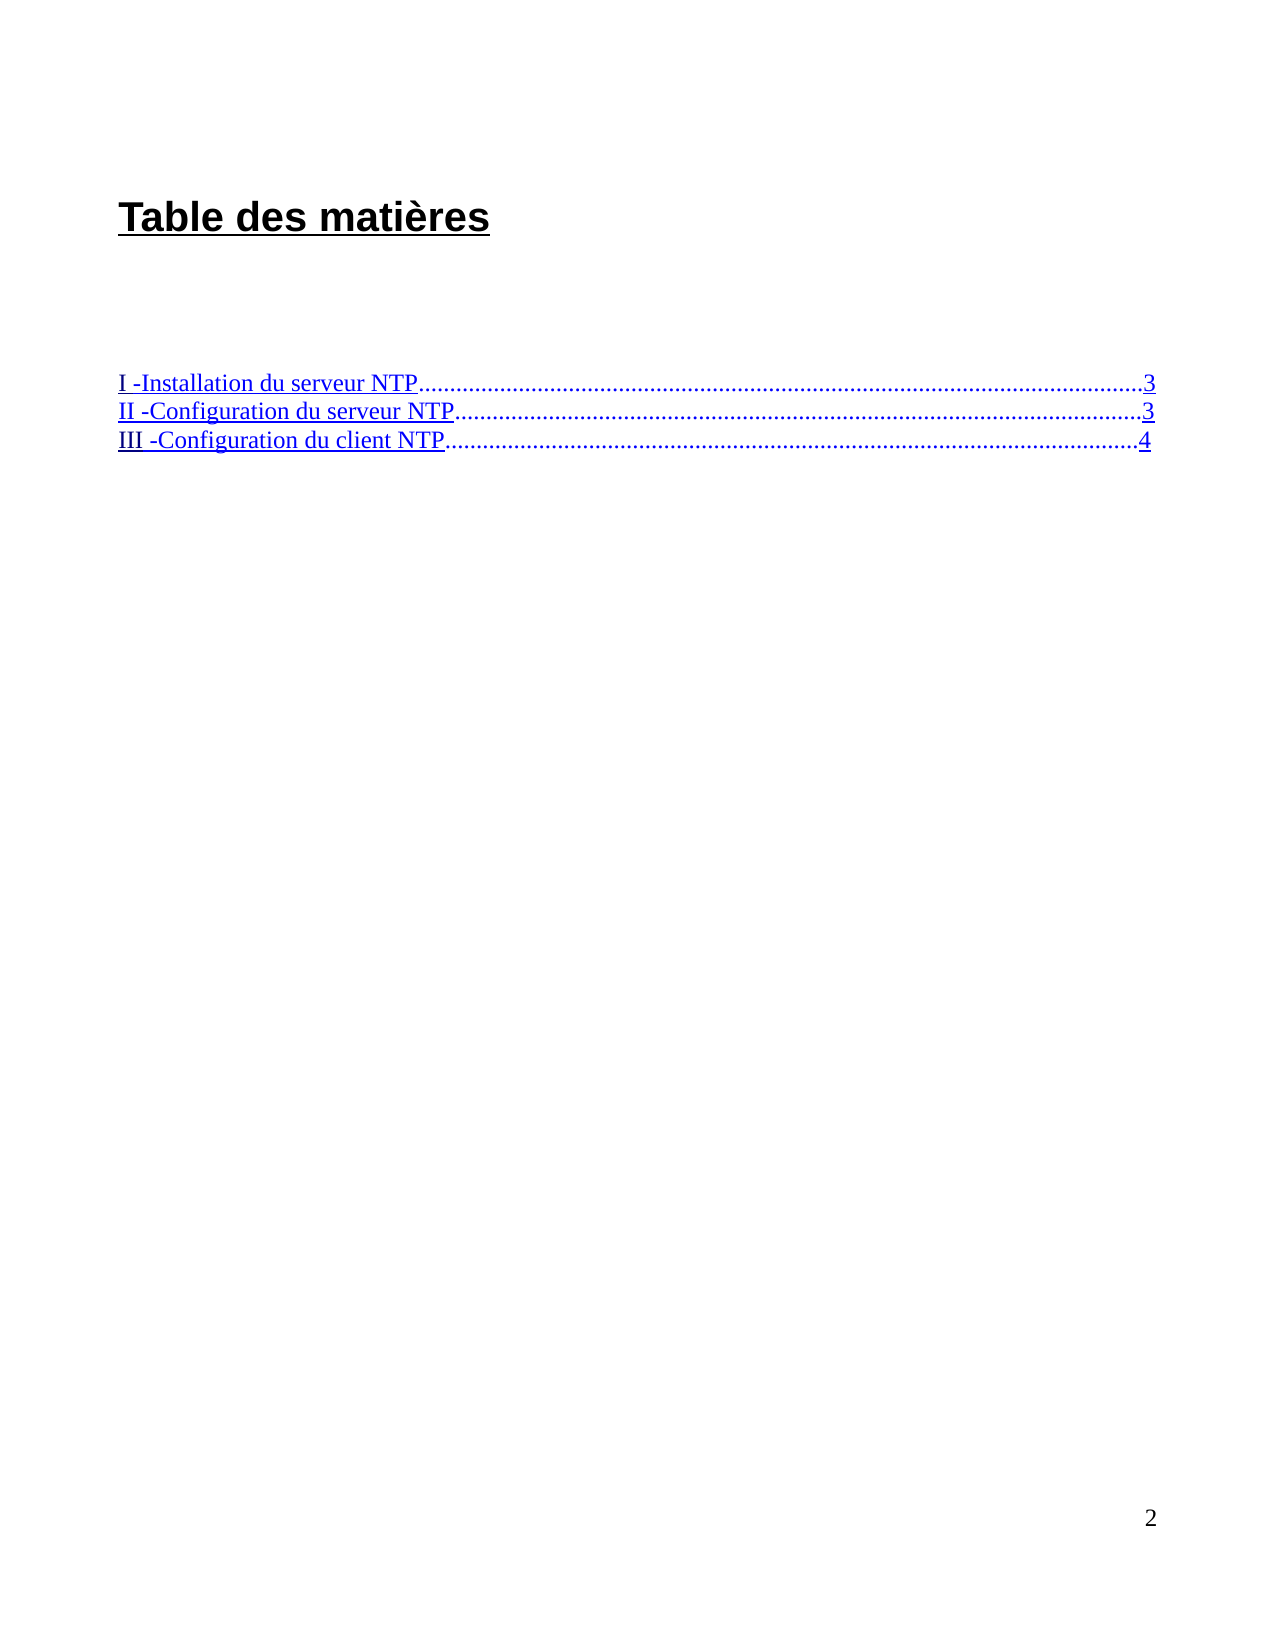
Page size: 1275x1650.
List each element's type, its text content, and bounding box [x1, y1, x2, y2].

text Table des matières [118, 192, 1157, 240]
text II -Configuration du serveur NTP..............................................................................................................3 [118, 396, 1157, 425]
text III -Configuration du client NTP...............................................................................................................4 [118, 425, 1157, 454]
text I -Installation du serveur NTP....................................................................................................................3 [118, 368, 1157, 396]
